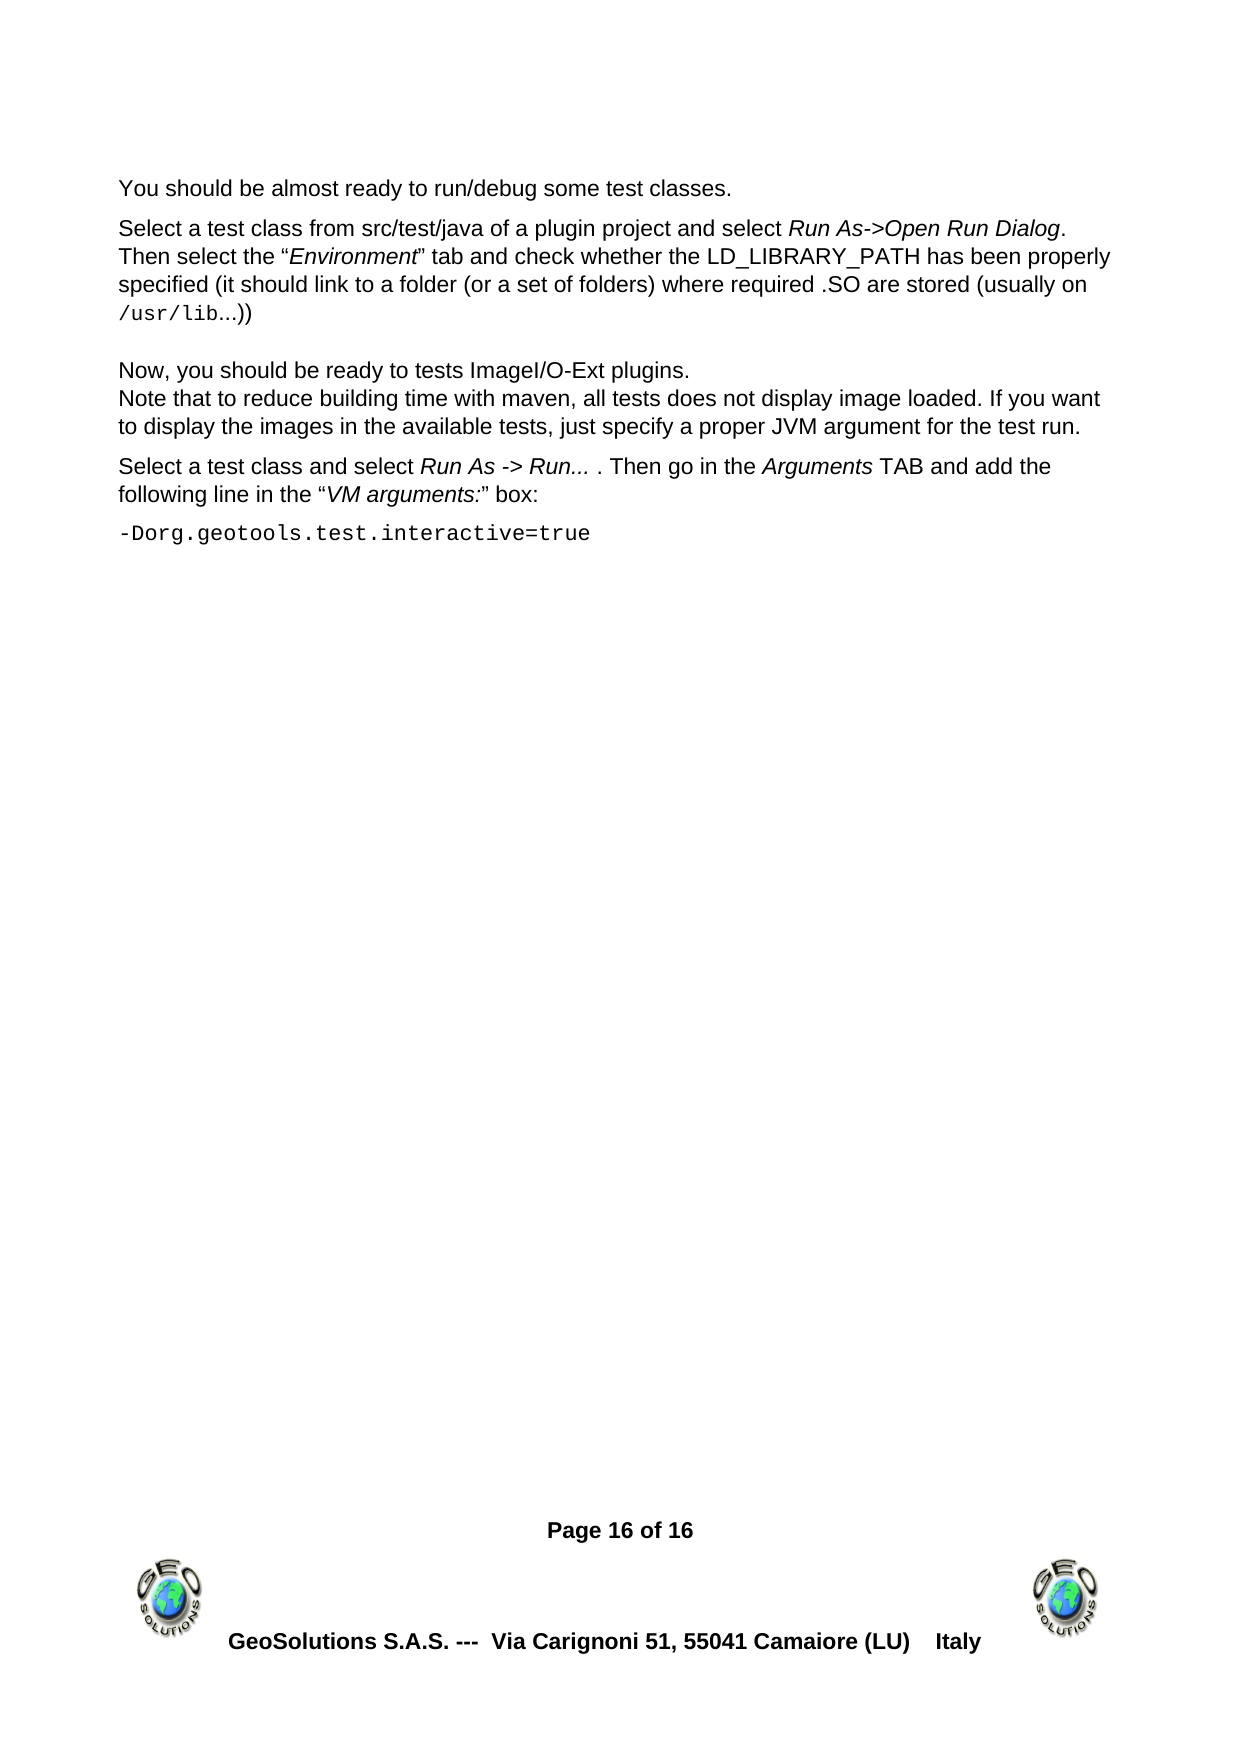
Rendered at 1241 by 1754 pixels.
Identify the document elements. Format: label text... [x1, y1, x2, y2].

text You should be almost ready to run/debug some test classes. [118, 148, 1122, 201]
text Select a test class and select Run As -> Run... . Then go in the Arguments TAB and add the following line in the “VM arguments:” box: [118, 454, 1122, 507]
text Select a test class from src/test/java of a plugin project and select Run As->Open Run Dialog. Then select the “Environment” tab and check whether the LD_LIBRARY_PATH has been properly specified (it should link to a folder (or a set of folders) where required .SO are stored (usually on /usr/lib...)) Now, you should be ready to tests ImageI/O-Ext plugins. Note that to reduce building time with maven, all tests does not display image loaded. If you want to display the images in the available tests, just specify a proper JVM argument for the test run. [118, 216, 1122, 439]
picture [134, 1552, 205, 1641]
picture [1030, 1552, 1101, 1641]
text -Dorg.geotools.test.interactive=true [118, 522, 1122, 547]
